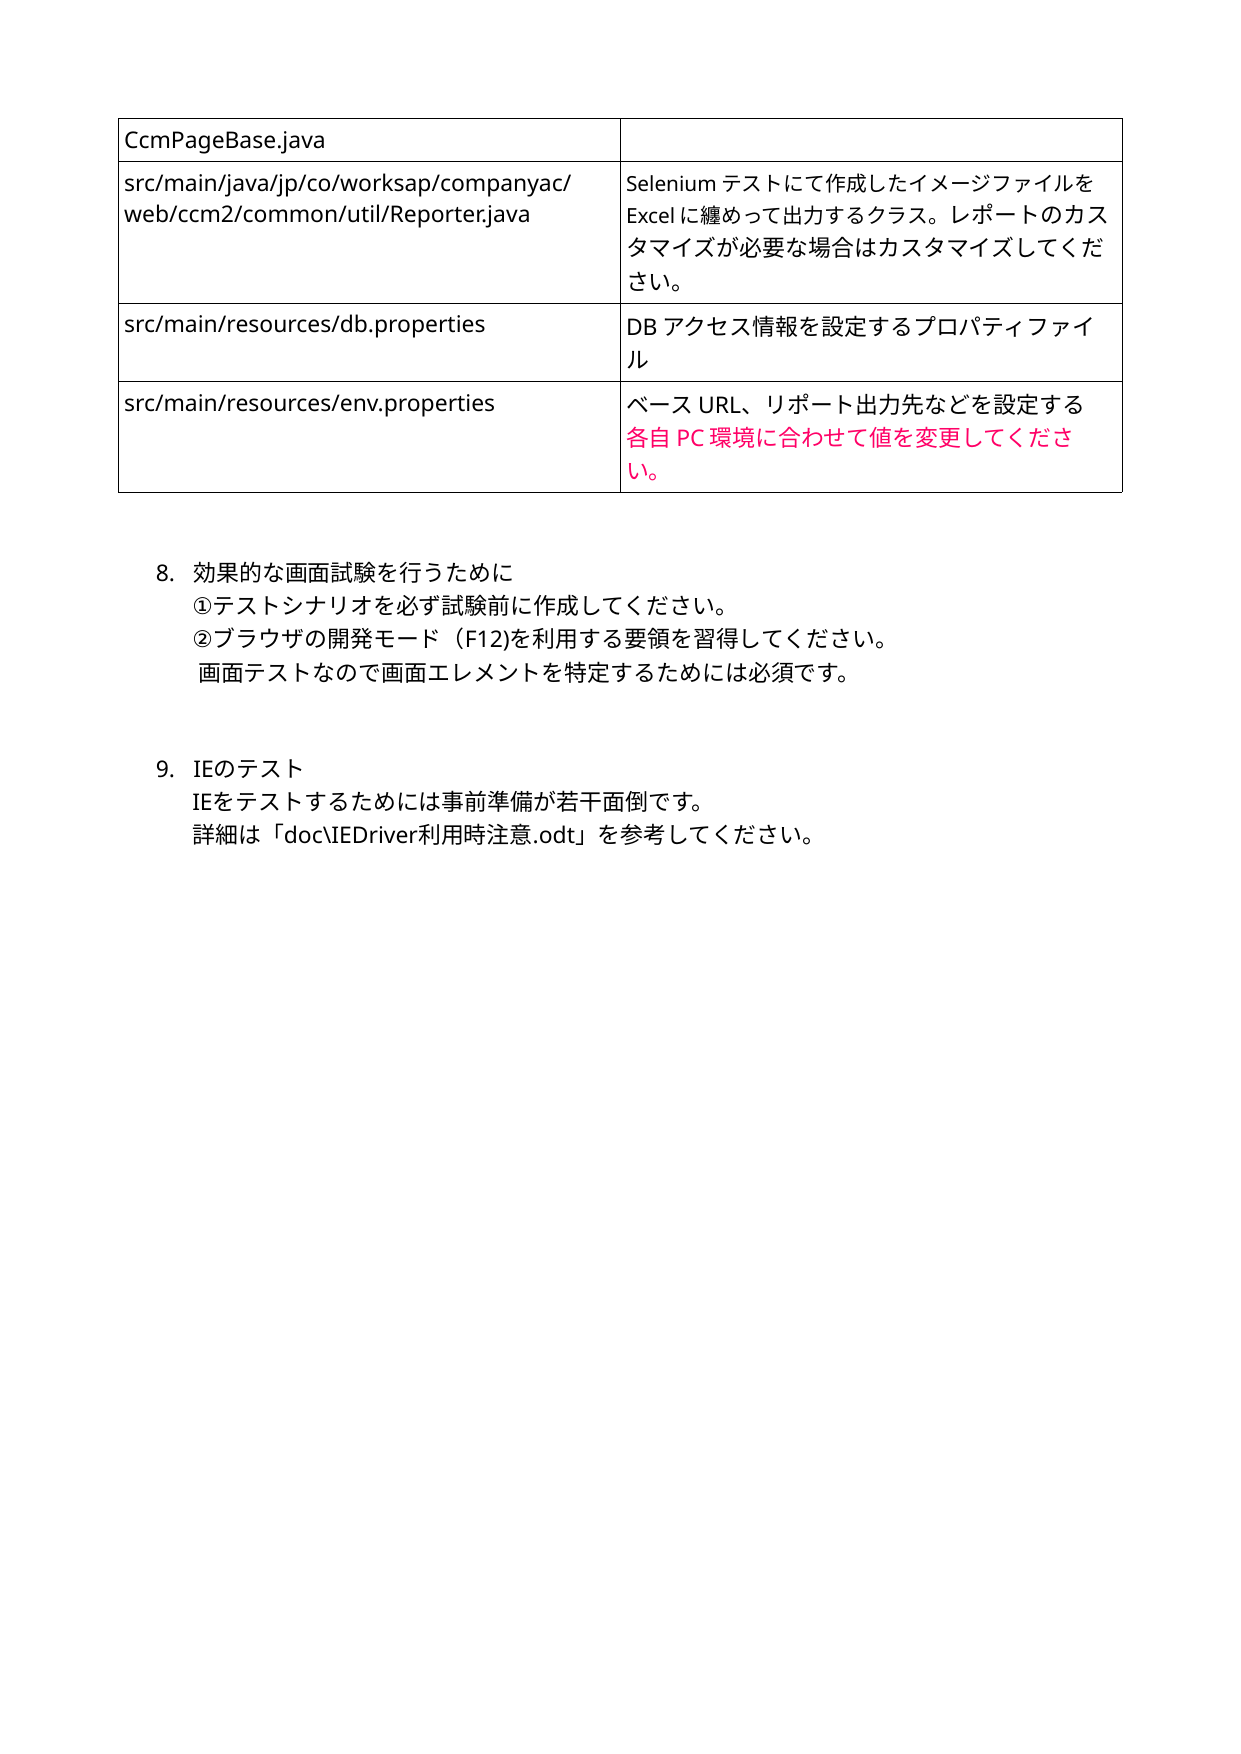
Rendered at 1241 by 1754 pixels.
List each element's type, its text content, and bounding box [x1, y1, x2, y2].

text IEをテストするためには事前準備が若干面倒です。 [192, 784, 1122, 817]
text ①テストシナリオを必ず試験前に作成してください。 [192, 588, 1122, 621]
table_cell src/main/resources/db.properties [119, 304, 620, 381]
table_cell ベースURL、リポート出力先などを設定する 各自PC環境に合わせて値を変更してください。 [621, 382, 1122, 492]
text 詳細は「doc\IEDriver利用時注意.odt」を参考してください。 [192, 817, 1122, 851]
text ②ブラウザの開発モード（F12)を利用する要領を習得してください。 [192, 621, 1122, 655]
table_cell src/main/java/jp/co/worksap/companyac/web/ccm2/common/util/Reporter.java [119, 162, 620, 302]
table_cell CcmPageBase.java [119, 119, 620, 161]
table_cell Seleniumテストにて作成したイメージファイルをExcelに纏めって出力するクラス。レポートのカスタマイズが必要な場合はカスタマイズしてください。 [621, 162, 1122, 302]
text 画面テストなので画面エレメントを特定するためには必須です。 [192, 655, 1122, 688]
list IEのテスト [156, 751, 1122, 784]
table_cell [621, 119, 1122, 161]
list 効果的な画面試験を行うために [156, 555, 1122, 588]
table_cell DBアクセス情報を設定するプロパティファイル [621, 304, 1122, 381]
table_cell src/main/resources/env.properties [119, 382, 620, 492]
